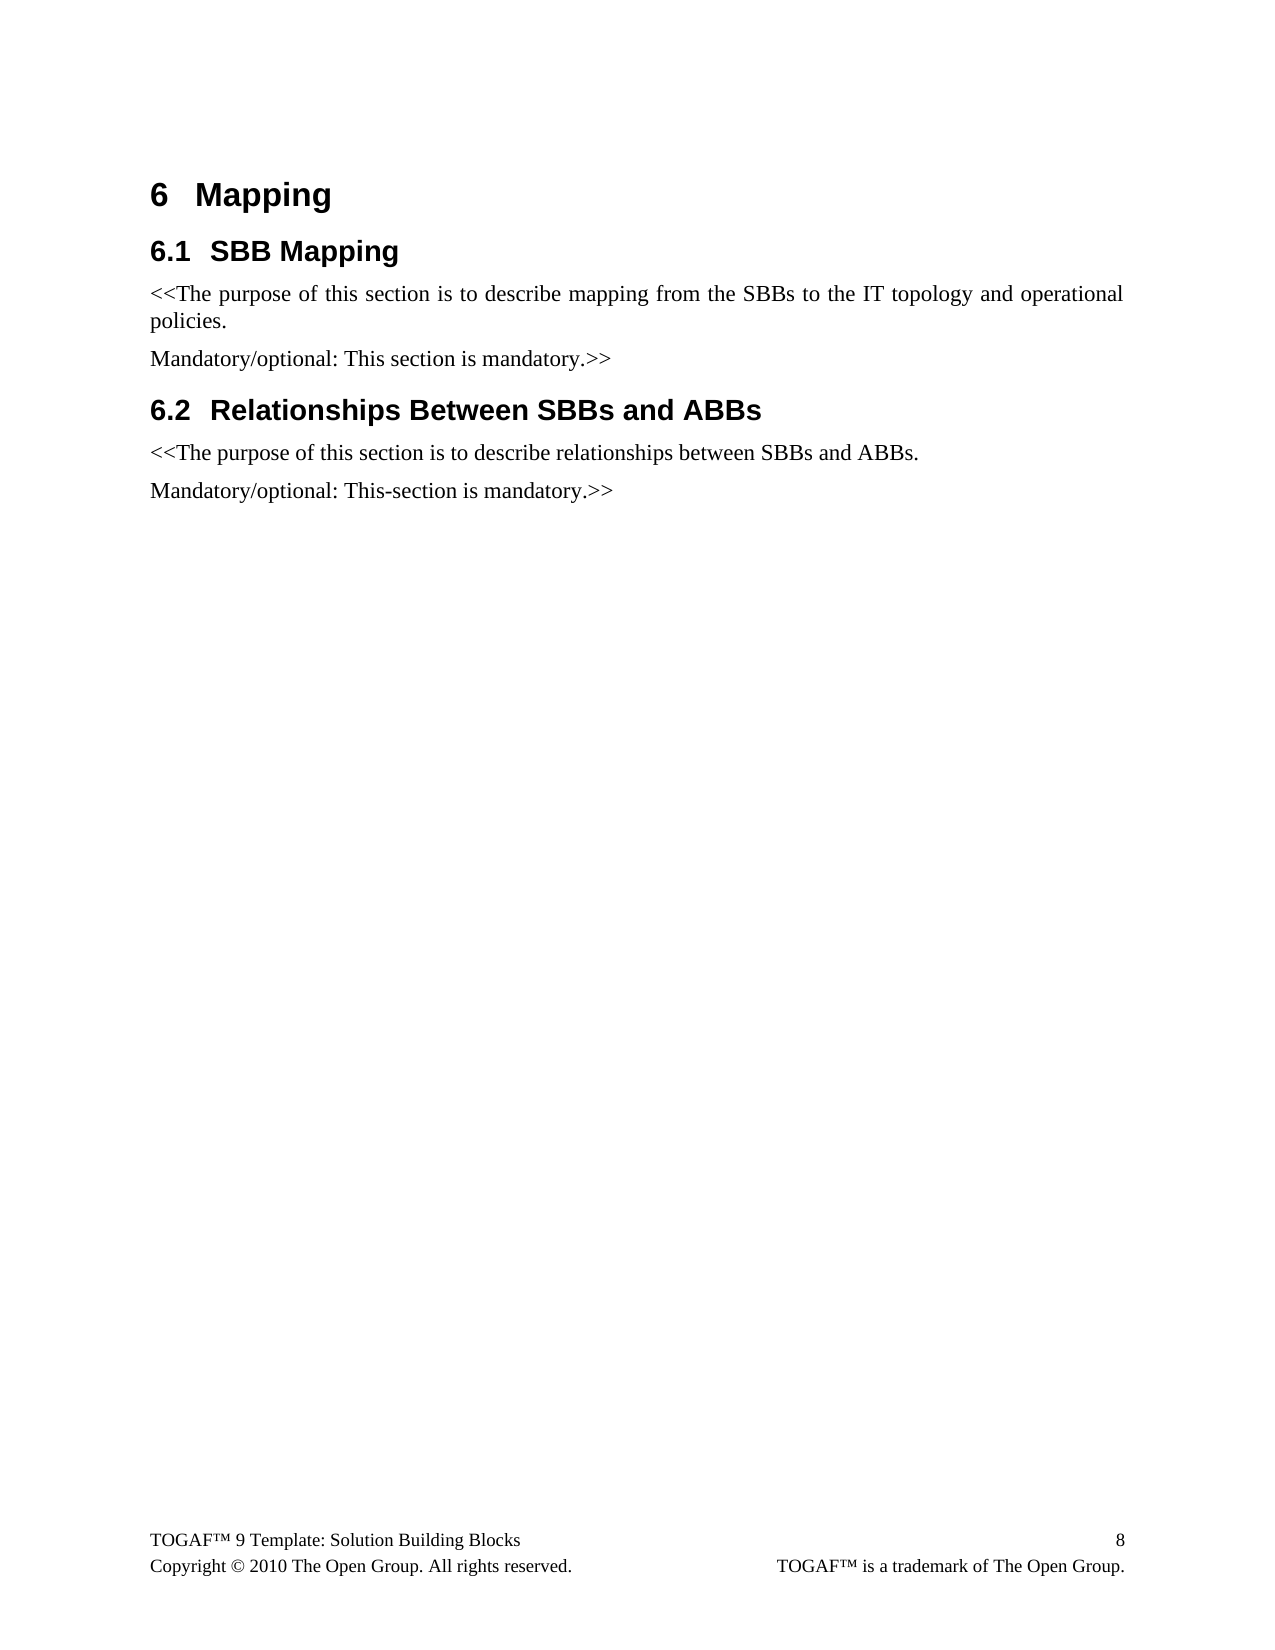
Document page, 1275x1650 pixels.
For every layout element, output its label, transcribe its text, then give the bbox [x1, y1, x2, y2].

text <<The purpose of this section is to describe mapping from the SBBs to the IT topology and operational policies. [150, 280, 1125, 333]
text Mandatory/optional: This-section is mandatory.>> [150, 478, 1125, 504]
subtitle Relationships Between SBBs and ABBs [150, 393, 1125, 426]
text <<The purpose of this section is to describe relationships between SBBs and ABBs. [150, 439, 1125, 465]
subtitle Mapping [150, 175, 1125, 213]
text Mandatory/optional: This section is mandatory.>> [150, 346, 1125, 372]
subtitle SBB Mapping [150, 234, 1125, 268]
